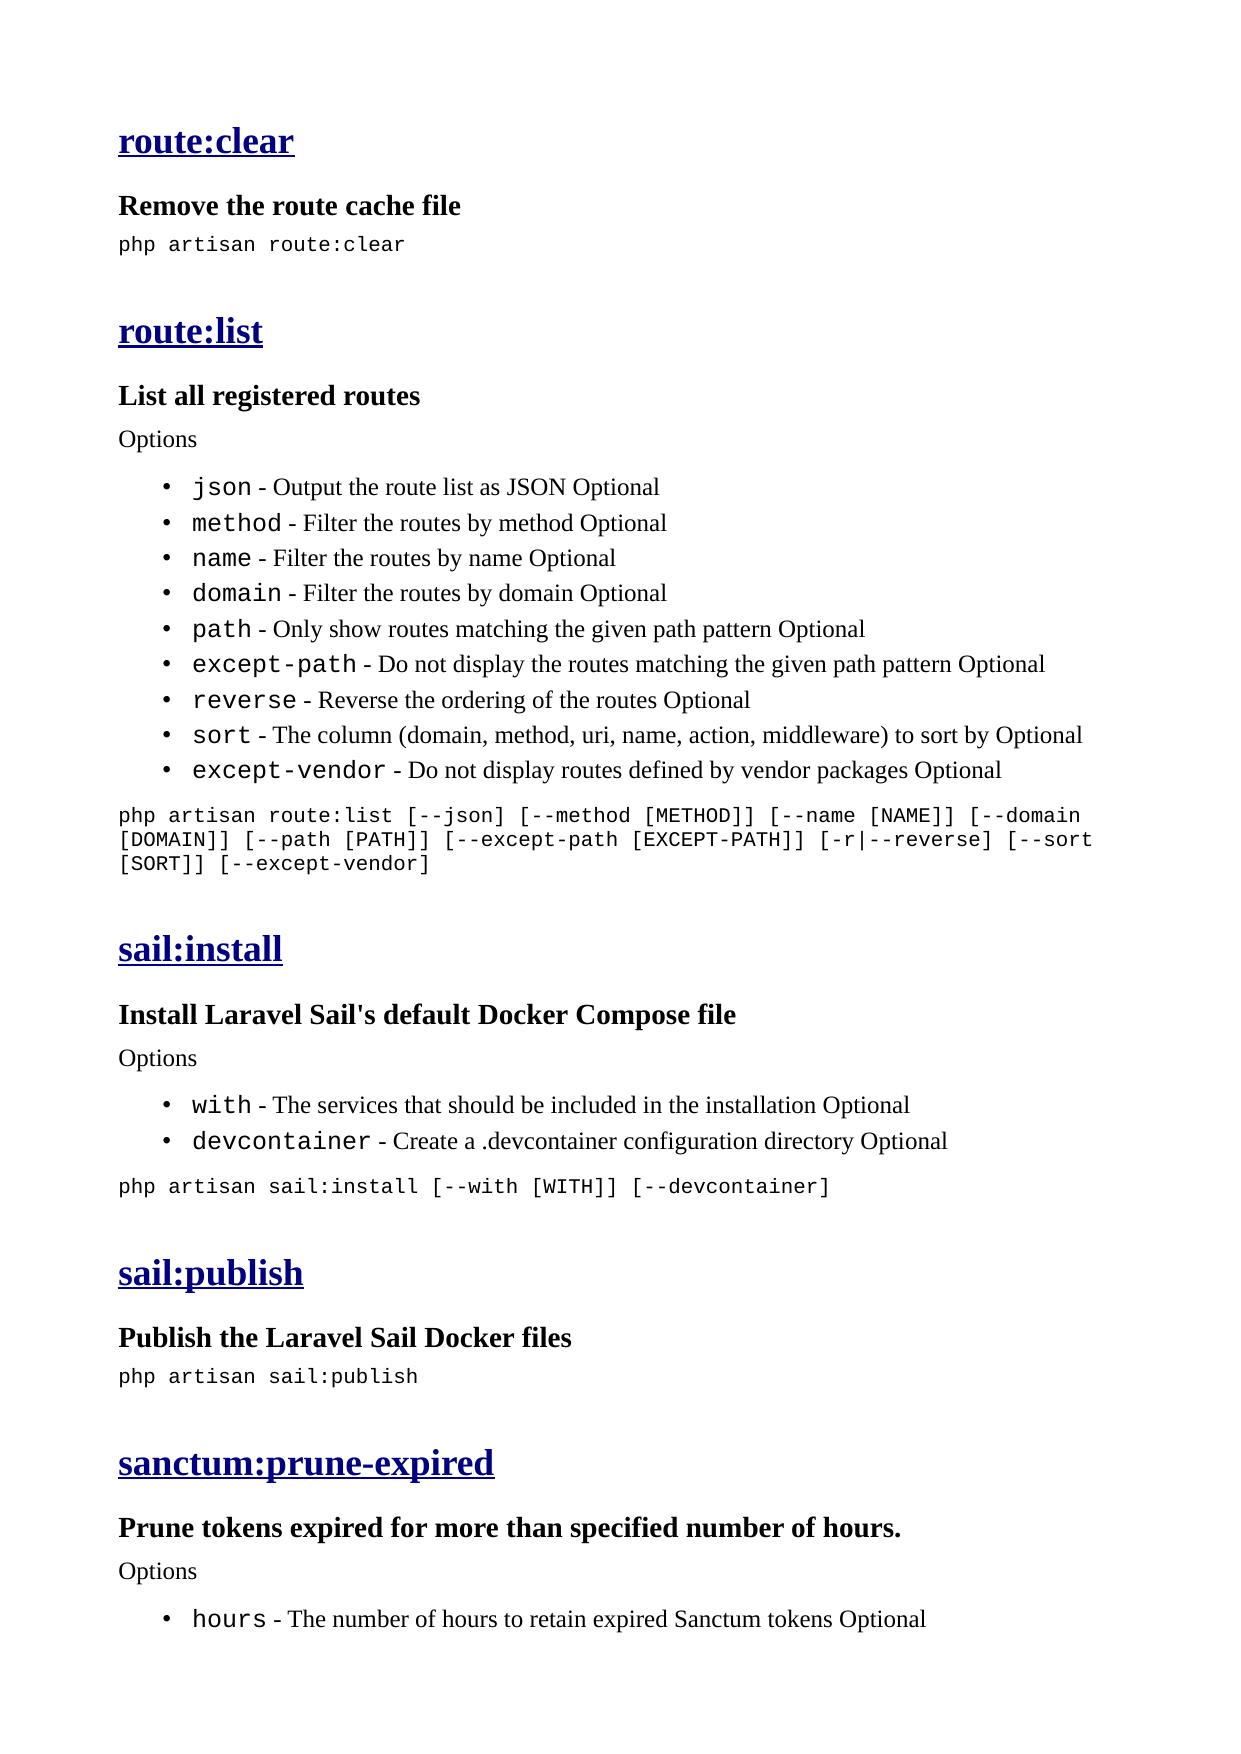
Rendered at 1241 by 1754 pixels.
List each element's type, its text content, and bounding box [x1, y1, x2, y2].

list name - Filter the routes by name Optional [162, 543, 1122, 574]
list devcontainer - Create a .devcontainer configuration directory Optional [162, 1126, 1122, 1157]
list sort - The column (domain, method, uri, name, action, middleware) to sort by Optional [162, 720, 1122, 751]
list except-vendor - Do not display routes defined by vendor packages Optional [162, 756, 1122, 786]
list reverse - Reverse the ordering of the routes Optional [162, 685, 1122, 716]
subtitle sanctum:prune-expired [118, 1440, 1122, 1483]
subtitle Prune tokens expired for more than specified number of hours. [118, 1510, 1122, 1544]
list path - Only show routes matching the given path pattern Optional [162, 614, 1122, 645]
text php artisan route:list [--json] [--method [METHOD]] [--name [NAME]] [--domain [DOMAIN]] [--path [PATH]] [--except-path [EXCEPT-PATH]] [-r|--reverse] [--sort [SORT]] [--except-vendor] [118, 806, 1122, 876]
subtitle route:clear [118, 118, 1122, 161]
list hours - The number of hours to retain expired Sanctum tokens Optional [162, 1604, 1122, 1635]
list domain - Filter the routes by domain Optional [162, 578, 1122, 609]
subtitle List all registered routes [118, 378, 1122, 412]
text php artisan sail:publish [118, 1366, 1122, 1390]
text Options [118, 1043, 1122, 1072]
subtitle Install Laravel Sail's default Docker Compose file [118, 997, 1122, 1031]
text php artisan route:clear [118, 234, 1122, 258]
list method - Filter the routes by method Optional [162, 508, 1122, 538]
list json - Output the route list as JSON Optional [162, 472, 1122, 503]
list except-path - Do not display the routes matching the given path pattern Optional [162, 649, 1122, 680]
subtitle route:list [118, 308, 1122, 351]
subtitle Publish the Laravel Sail Docker files [118, 1320, 1122, 1354]
text Options [118, 424, 1122, 453]
list with - The services that should be included in the installation Optional [162, 1091, 1122, 1121]
subtitle sail:install [118, 927, 1122, 970]
text php artisan sail:install [--with [WITH]] [--devcontainer] [118, 1176, 1122, 1200]
text Options [118, 1556, 1122, 1585]
subtitle Remove the route cache file [118, 188, 1122, 222]
subtitle sail:publish [118, 1250, 1122, 1293]
